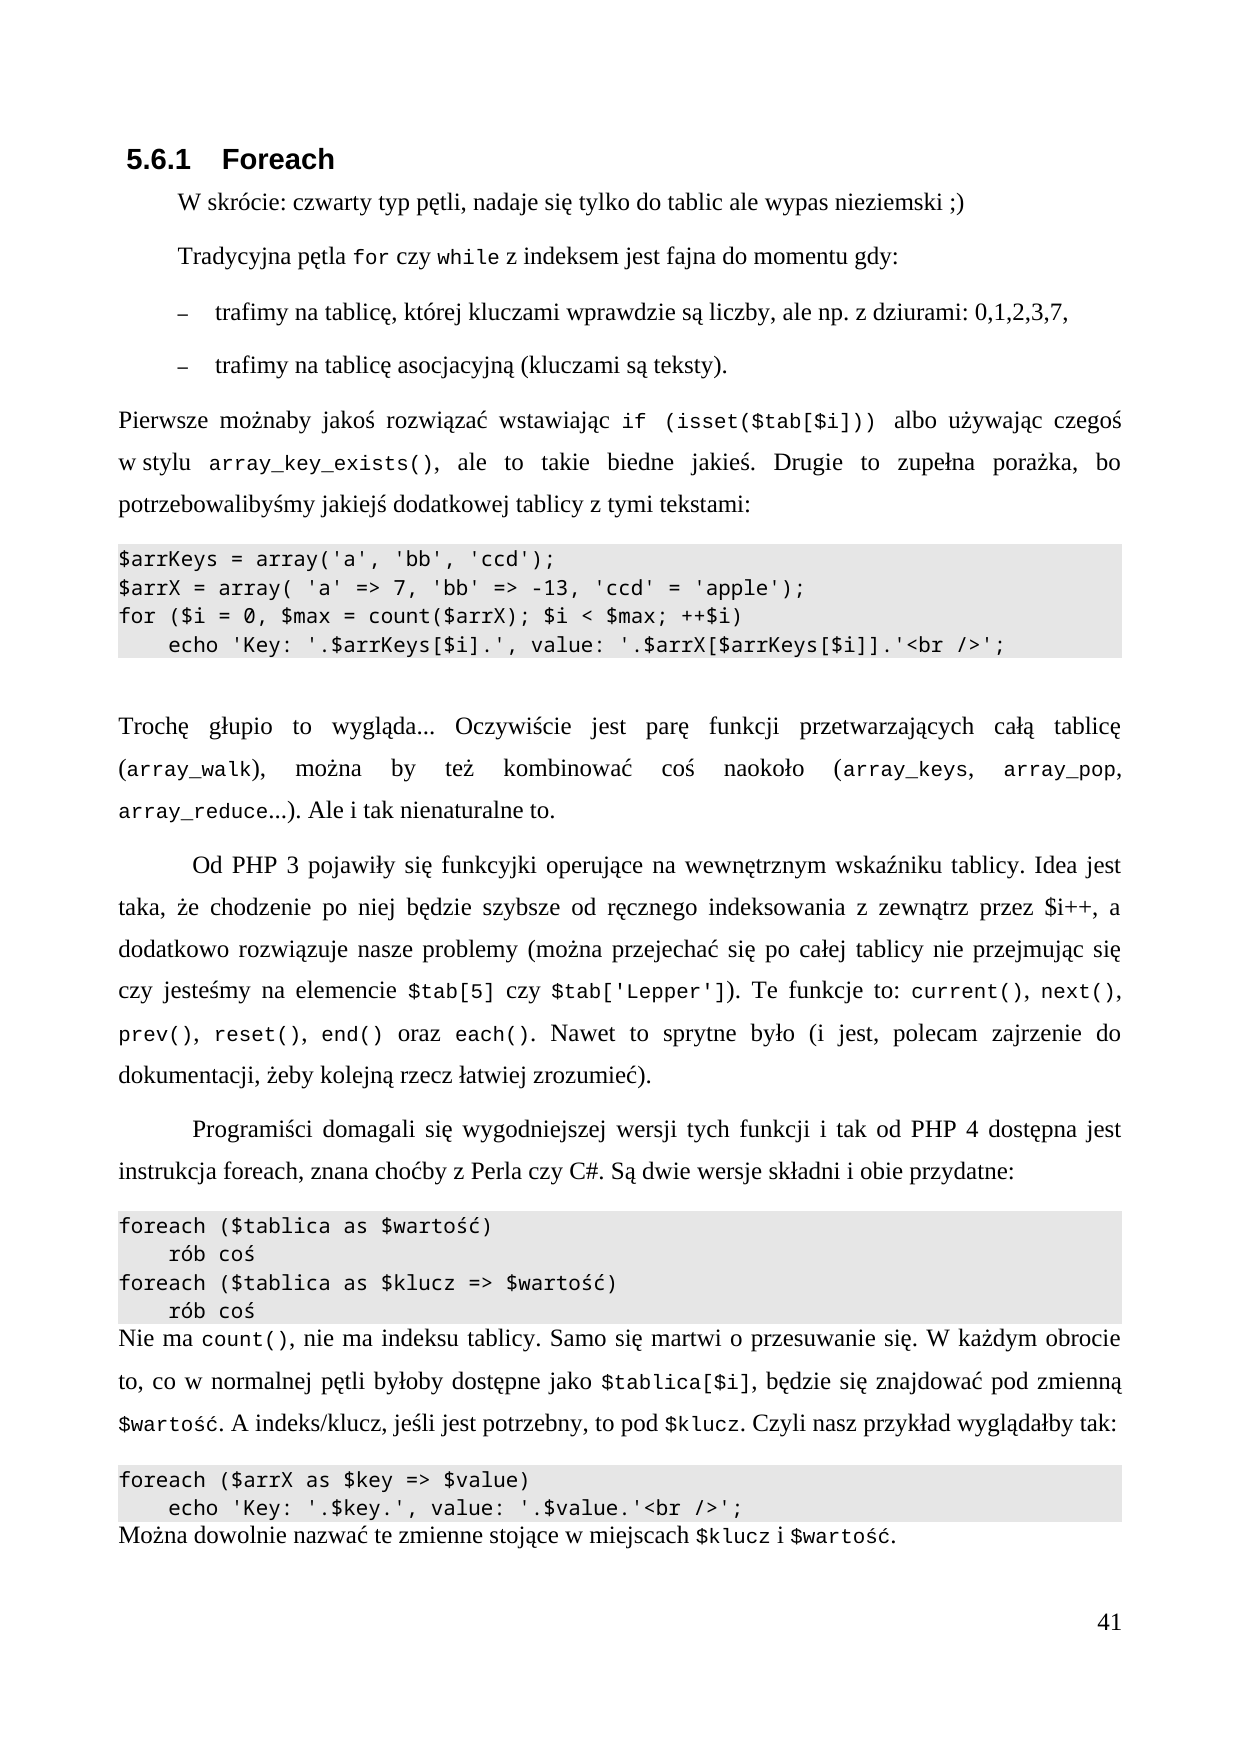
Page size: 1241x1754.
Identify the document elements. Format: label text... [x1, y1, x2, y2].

text Pierwsze możnaby jakoś rozwiązać wstawiając if (isset($tab[$i])) albo używając czegoś w stylu array_key_exists(), ale to takie biedne jakieś. Drugie to zupełna porażka, bo potrzebowalibyśmy jakiejś dodatkowej tablicy z tymi tekstami: [118, 406, 1122, 518]
text Programiści domagali się wygodniejszej wersji tych funkcji i tak od PHP 4 dostępna jest instrukcja foreach, znana choćby z Perla czy C#. Są dwie wersje składni i obie przydatne: [118, 1115, 1122, 1184]
text rób coś [118, 1296, 1122, 1324]
text rób coś [118, 1239, 1122, 1268]
text W skrócie: czwarty typ pętli, nadaje się tylko do tablic ale wypas nieziemski ;) [118, 188, 1122, 216]
text foreach ($arrX as $key => $value) [118, 1465, 1122, 1493]
subtitle Foreach [118, 143, 1122, 176]
text echo 'Key: '.$arrKeys[$i].', value: '.$arrX[$arrKeys[$i]].'<br />'; [118, 630, 1122, 658]
text Od PHP 3 pojawiły się funkcyjki operujące na wewnętrznym wskaźniku tablicy. Idea jest taka, że chodzenie po niej będzie szybsze od ręcznego indeksowania z zewnątrz przez $i++, a dodatkowo rozwiązuje nasze problemy (można przejechać się po całej tablicy nie przejmując się czy jesteśmy na elemencie $tab[5] czy $tab['Lepper']). Te funkcje to: current(), next(), prev(), reset(), end() oraz each(). Nawet to sprytne było (i jest, polecam zajrzenie do dokumentacji, żeby kolejną rzecz łatwiej zrozumieć). [118, 852, 1122, 1089]
text Tradycyjna pętla for czy while z indeksem jest fajna do momentu gdy: [118, 242, 1122, 271]
text Nie ma count(), nie ma indeksu tablicy. Samo się martwi o przesuwanie się. W każdym obrocie to, co w normalnej pętli byłoby dostępne jako $tablica[$i], będzie się znajdować pod zmienną $wartość. A indeks/klucz, jeśli jest potrzebny, to pod $klucz. Czyli nasz przykład wyglądałby tak: [118, 1324, 1122, 1438]
text Można dowolnie nazwać te zmienne stojące w miejscach $klucz i $wartość. [118, 1522, 1122, 1550]
text echo 'Key: '.$key.', value: '.$value.'<br />'; [118, 1493, 1122, 1522]
list trafimy na tablicę, której kluczami wprawdzie są liczby, ale np. z dziurami: 0,1,2,3,7, [118, 298, 1122, 325]
text $arrKeys = array('a', 'bb', 'ccd'); [118, 544, 1122, 573]
text foreach ($tablica as $wartość) [118, 1211, 1122, 1239]
text $arrX = array( 'a' => 7, 'bb' => -13, 'ccd' = 'apple'); [118, 573, 1122, 601]
text foreach ($tablica as $klucz => $wartość) [118, 1268, 1122, 1296]
text for ($i = 0, $max = count($arrX); $i < $max; ++$i) [118, 601, 1122, 630]
list trafimy na tablicę asocjacyjną (kluczami są teksty). [118, 352, 1122, 379]
text Trochę głupio to wygląda... Oczywiście jest parę funkcji przetwarzających całą tablicę (array_walk), można by też kombinować coś naokoło (array_keys, array_pop, array_reduce...). Ale i tak nienaturalne to. [118, 712, 1122, 825]
